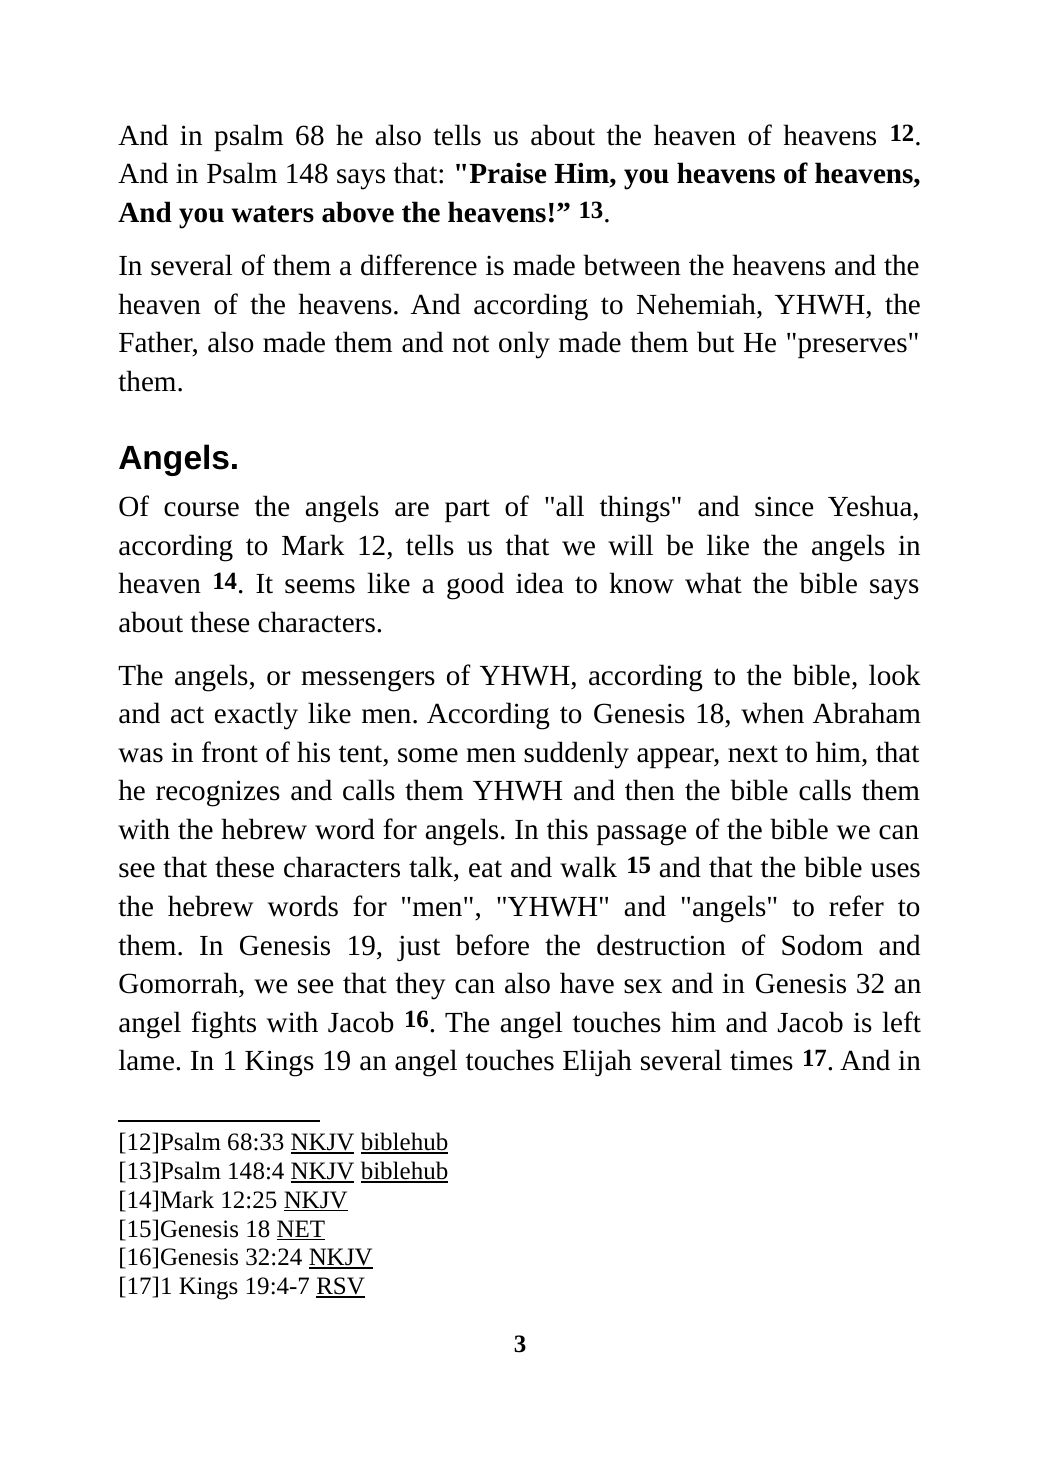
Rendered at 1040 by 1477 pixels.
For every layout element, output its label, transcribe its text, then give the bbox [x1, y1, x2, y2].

text In several of them a difference is made between the heavens and the heaven of the heavens. And according to Nehemiah, YHWH, the Father, also made them and not only made them but He "preserves" them. [118, 248, 921, 397]
text And in psalm 68 he also tells us about the heaven of heavens . And in Psalm 148 says that: "Praise Him, you heavens of heavens, And you waters above the heavens!” . [118, 118, 921, 229]
text Mark 12:25 NKJV [118, 1185, 921, 1214]
text Genesis 18 NET [118, 1214, 921, 1242]
text Psalm 148:4 NKJV biblehub [118, 1156, 921, 1185]
subtitle Angels. [118, 438, 921, 477]
text Psalm 68:33 NKJV biblehub [118, 1127, 921, 1156]
text 1 Kings 19:4-7 RSV [118, 1271, 921, 1300]
text The angels, or messengers of YHWH, according to the bible, look and act exactly like men. According to Genesis 18, when Abraham was in front of his tent, some men suddenly appear, next to him, that he recognizes and calls them YHWH and then the bible calls them with the hebrew word for angels. In this passage of the bible we can see that these characters talk, eat and walk and that the bible uses the hebrew words for "men", "YHWH" and "angels" to refer to them. In Genesis 19, just before the destruction of Sodom and Gomorrah, we see that they can also have sex and in Genesis 32 an angel fights with Jacob . The angel touches him and Jacob is left lame. In 1 Kings 19 an angel touches Elijah several times . And in Zechariah 4 an angel shakes Zechariah to wake him up . Angels have a physical body. Such as Jesus Christ after resurrected. Philippians 3 says that Jesus Christ “will transform our lowly body that it may be conformed to His glorious body" . And they can also kill people. In 2nd Kings 19 a single angel kills 185 thousand people in one night . [118, 658, 921, 1077]
text Genesis 32:24 NKJV [118, 1242, 921, 1271]
text Of course the angels are part of "all things" and since Yeshua, according to Mark 12, tells us that we will be like the angels in heaven . It seems like a good idea to know what the bible says about these characters. [118, 489, 921, 638]
